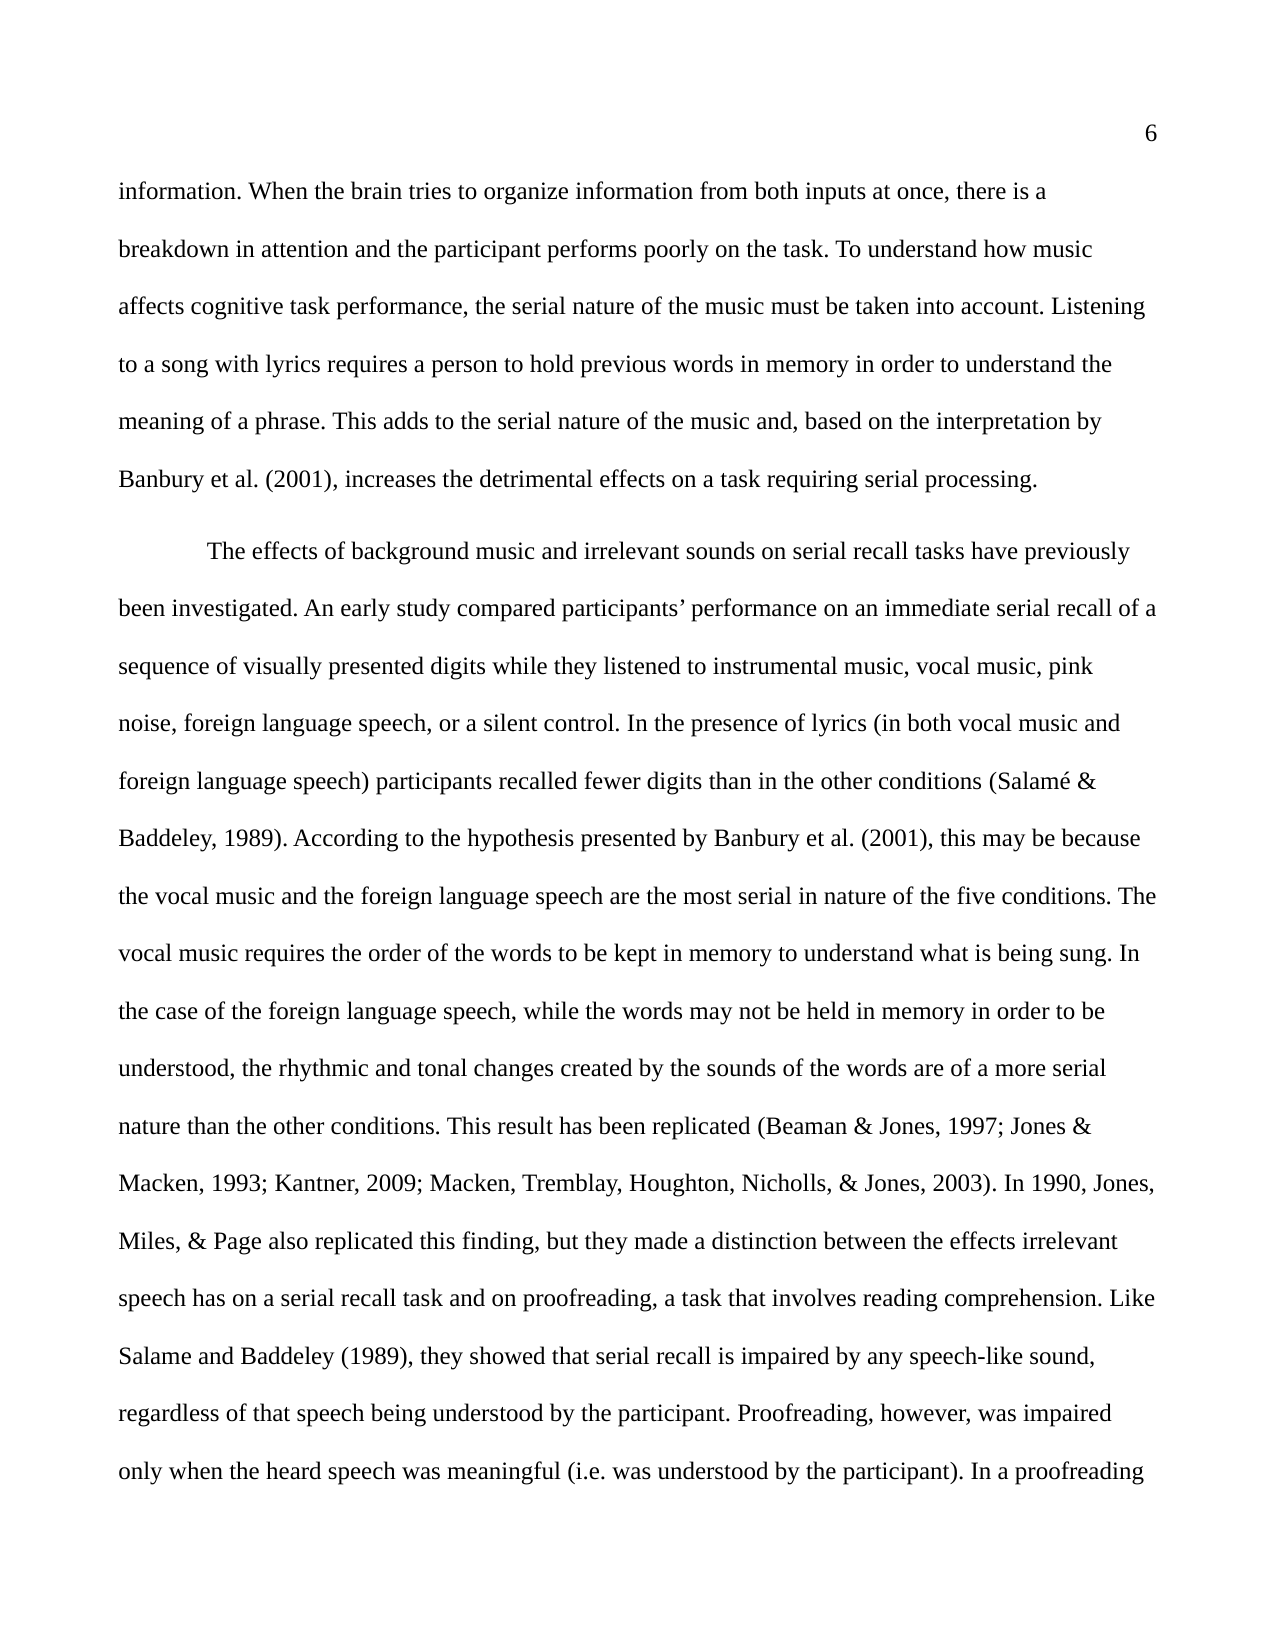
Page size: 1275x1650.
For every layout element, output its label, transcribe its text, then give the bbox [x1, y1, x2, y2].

text The effects of background music and irrelevant sounds on serial recall tasks have previously been investigated. An early study compared participants’ performance on an immediate serial recall of a sequence of visually presented digits while they listened to instrumental music, vocal music, pink noise, foreign language speech, or a silent control. In the presence of lyrics (in both vocal music and foreign language speech) participants recalled fewer digits than in the other conditions (Salamé & Baddeley, 1989)⁠. According to the hypothesis presented by Banbury et al. (2001)⁠, this may be because the vocal music and the foreign language speech are the most serial in nature of the five conditions. The vocal music requires the order of the words to be kept in memory to understand what is being sung. In the case of the foreign language speech, while the words may not be held in memory in order to be understood, the rhythmic and tonal changes created by the sounds of the words are of a more serial nature than the other conditions. This result has been replicated (Beaman & Jones, 1997; Jones & Macken, 1993; Kantner, 2009; Macken, Tremblay, Houghton, Nicholls, & Jones, 2003)⁠. In 1990, Jones, Miles, & Page⁠ also replicated this finding, but they made a distinction between the effects irrelevant speech has on a serial recall task and on proofreading, a task that involves reading comprehension. Like Salame and Baddeley (1989), they showed that serial recall is impaired by any speech-like sound, regardless of that speech being understood by the participant. Proofreading, however, was impaired only when the heard speech was meaningful (i.e. was understood by the participant). In a proofreading [118, 536, 1157, 1485]
text information. When the brain tries to organize information from both inputs at once, there is a breakdown in attention and the participant performs poorly on the task. To understand how music affects cognitive task performance, the serial nature of the music must be taken into account. Listening to a song with lyrics requires a person to hold previous words in memory in order to understand the meaning of a phrase. This adds to the serial nature of the music and, based on the interpretation by Banbury et al. (2001)⁠, increases the detrimental effects on a task requiring serial processing. [118, 176, 1157, 493]
